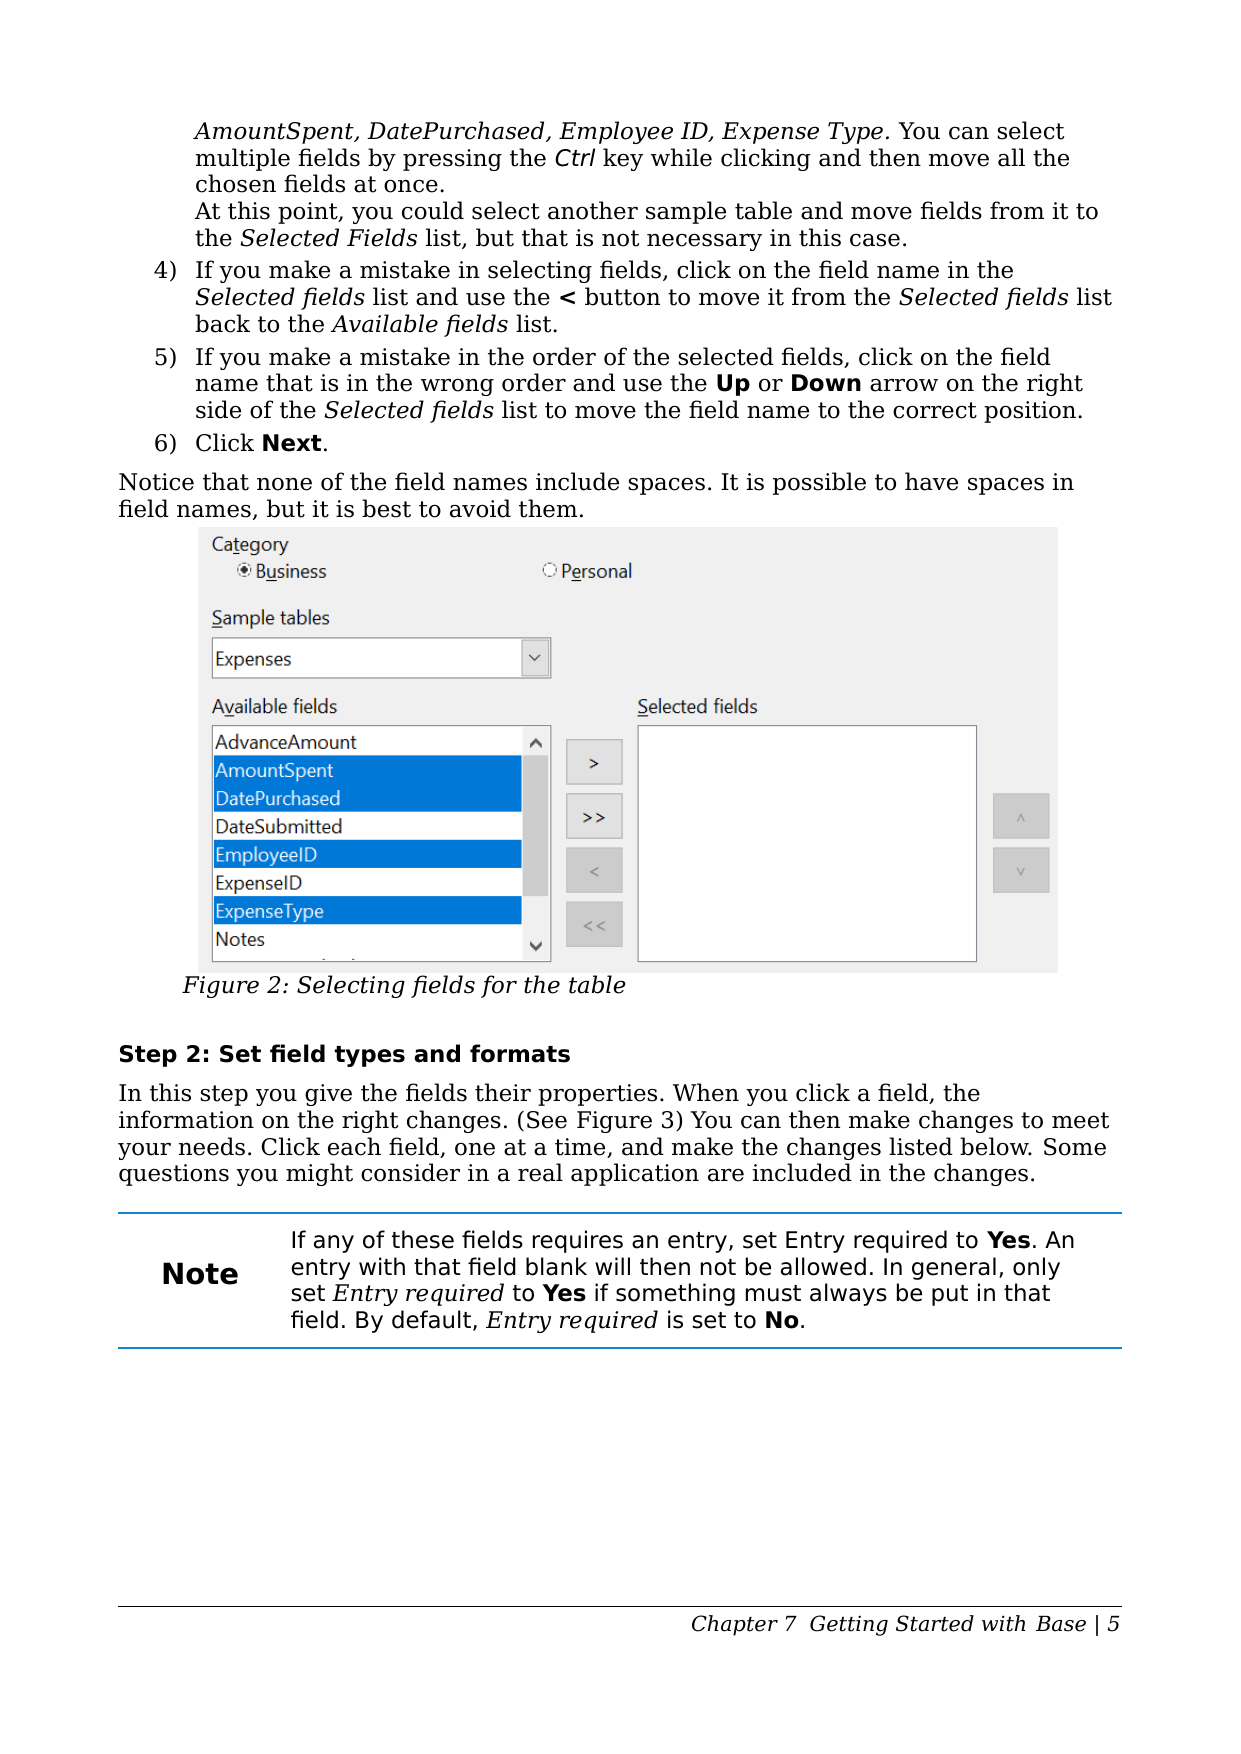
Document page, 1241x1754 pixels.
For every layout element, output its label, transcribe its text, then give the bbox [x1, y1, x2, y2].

text In this step you give the fields their properties. When you click a field, the information on the right changes. (See Figure 3) You can then make changes to meet your needs. Click each field, one at a time, and make the changes listed below. Some questions you might consider in a real application are included in the changes. [118, 1080, 1122, 1187]
table_header If any of these fields requires an entry, set Entry required to Yes. An entry with that field blank will then not be allowed. In general, only set Entry required to Yes if something must always be put in that field. By default, Entry required is set to No. [281, 1214, 1122, 1347]
text Notice that none of the field names include spaces. It is possible to have spaces in field names, but it is best to avoid them. [118, 469, 1122, 523]
table_header Note [118, 1214, 281, 1347]
text Step 2: Set field types and formats [118, 1041, 1122, 1068]
list Click Next. [177, 430, 1122, 457]
picture [198, 527, 1058, 973]
list AmountSpent, DatePurchased, Employee ID, Expense Type. You can select multiple fields by pressing the Ctrl key while clicking and then move all the chosen fields at once. At this point, you could select another sample table and move fields from it to the Selected Fields list, but that is not necessary in this case. [177, 118, 1122, 251]
list If you make a mistake in selecting fields, click on the field name in the Selected fields list and use the < button to move it from the Selected fields list back to the Available fields list. [177, 258, 1122, 338]
text Figure 2: Selecting fields for the table [183, 528, 1058, 999]
list If you make a mistake in the order of the selected fields, click on the field name that is in the wrong order and use the Up or Down arrow on the right side of the Selected fields list to move the field name to the correct position. [177, 344, 1122, 424]
